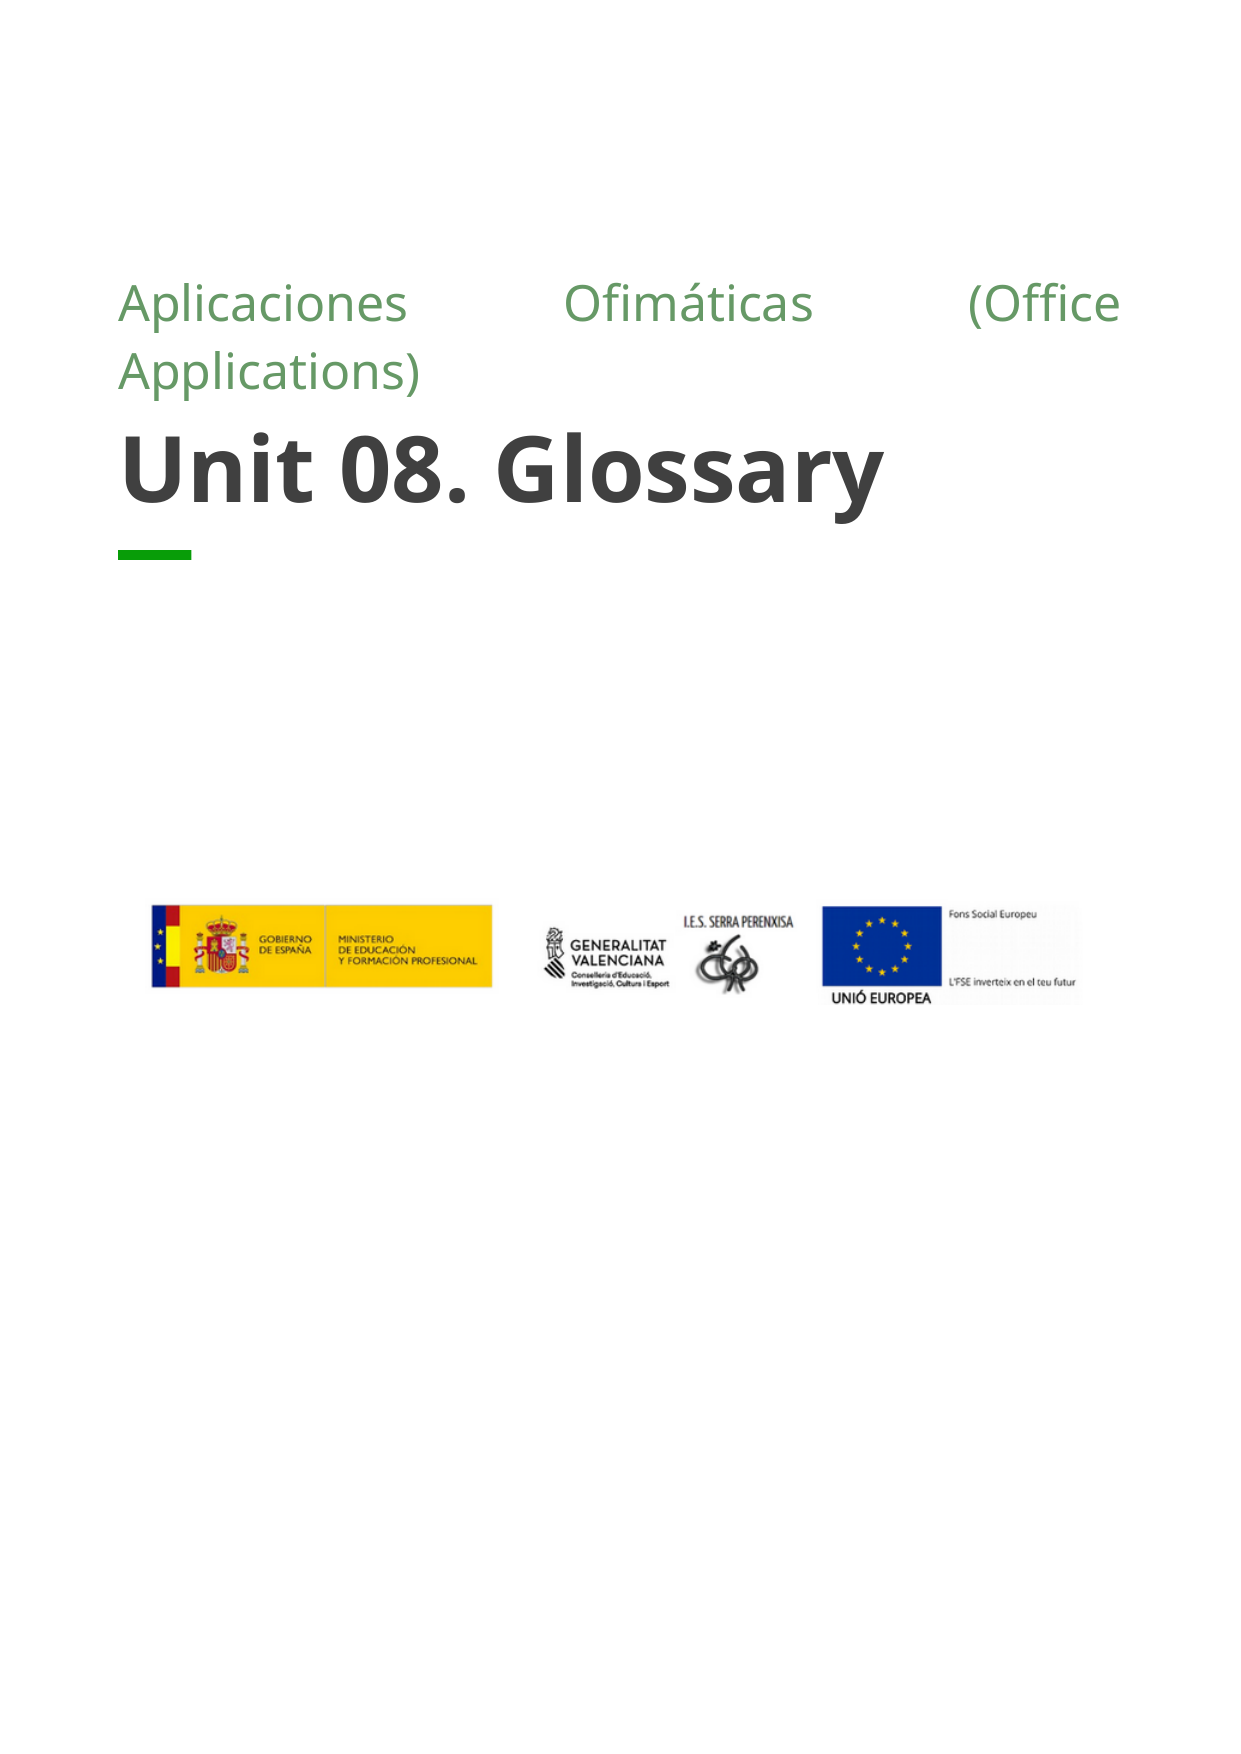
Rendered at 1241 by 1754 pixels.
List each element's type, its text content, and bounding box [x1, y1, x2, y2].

picture [118, 885, 1123, 1005]
picture [118, 550, 192, 560]
title Aplicaciones Ofimáticas (Office Applications) Unit 08. Glossary [118, 268, 1122, 529]
